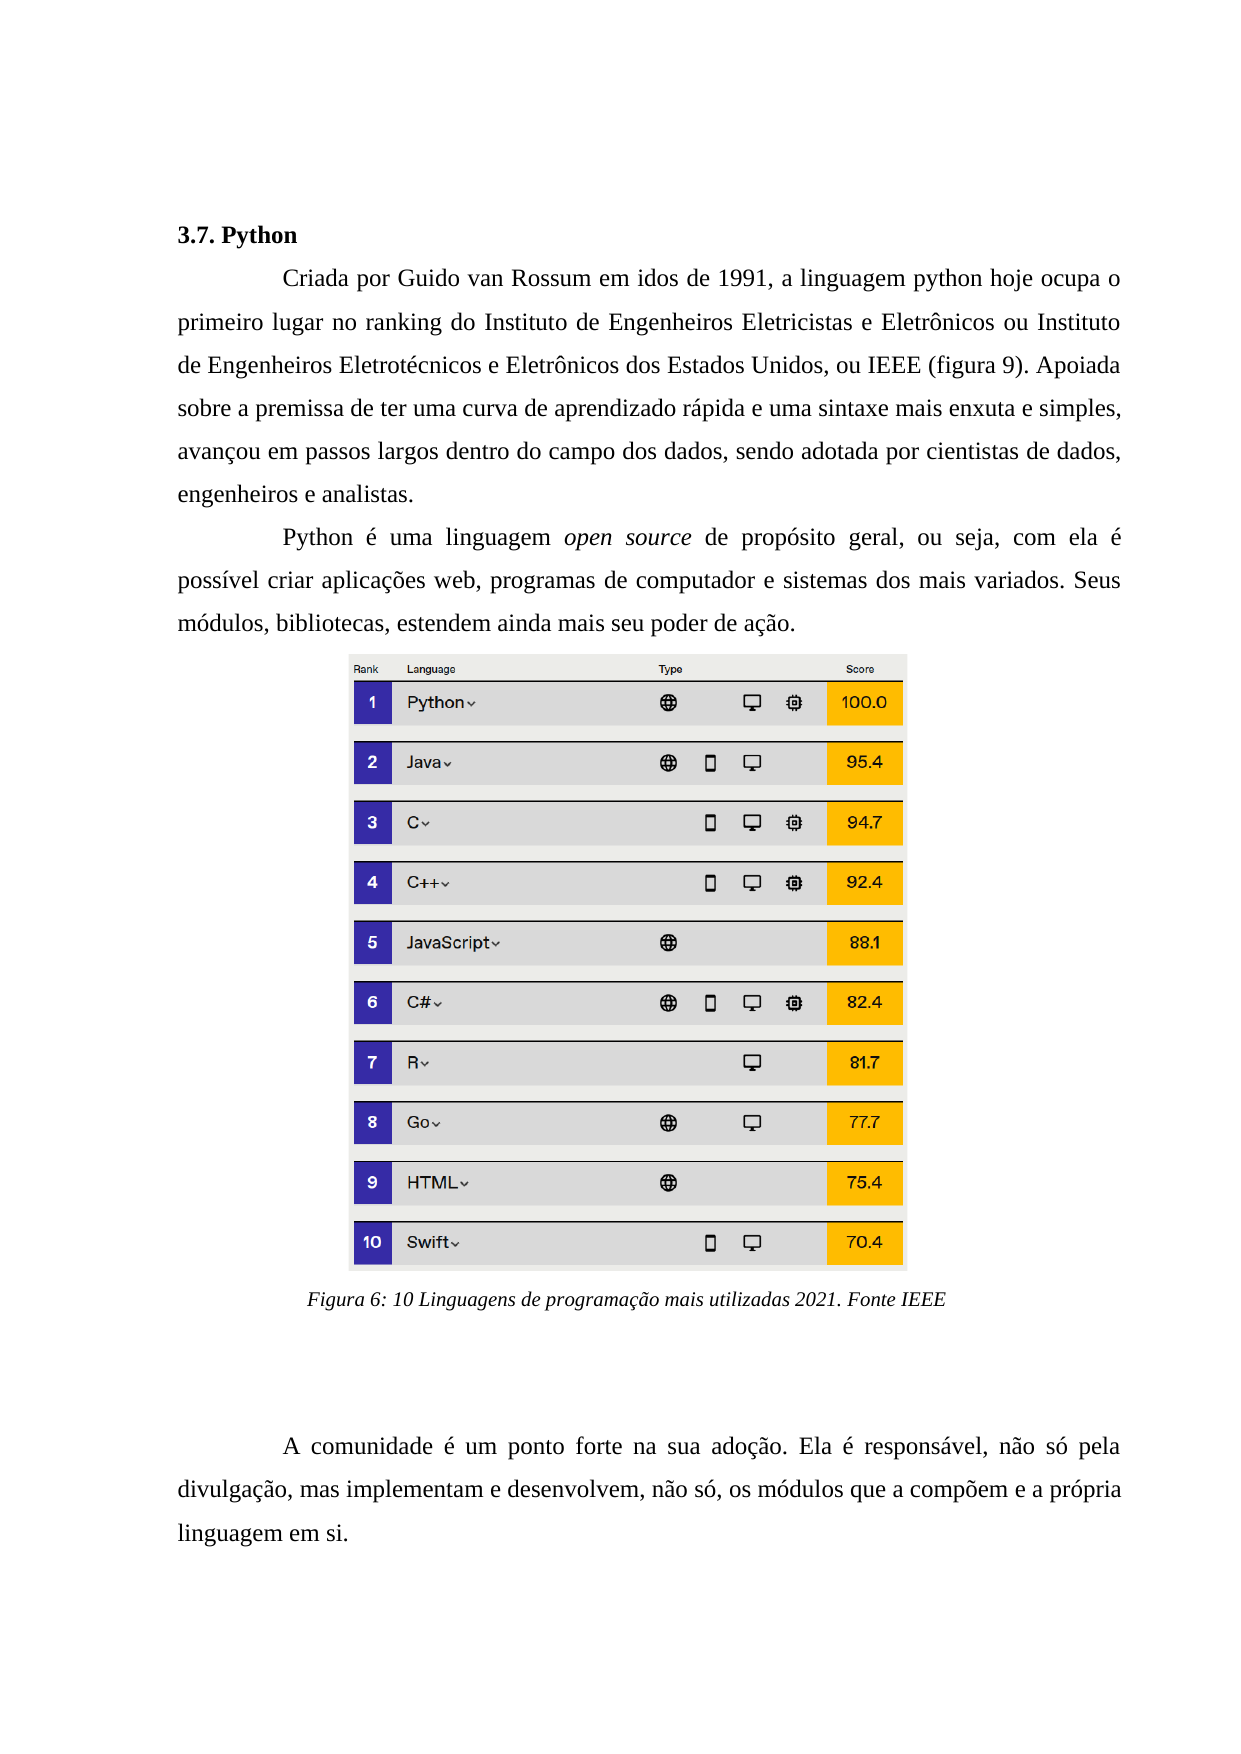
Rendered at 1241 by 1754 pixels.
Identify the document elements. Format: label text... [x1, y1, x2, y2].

text Python é uma linguagem open source de propósito geral, ou seja, com ela é possível criar aplicações web, programas de computador e sistemas dos mais variados. Seus módulos, bibliotecas, estendem ainda mais seu poder de ação. [177, 522, 1122, 637]
text Figura 6: 10 Linguagens de programação mais utilizadas 2021. Fonte IEEE [307, 667, 949, 1311]
picture [348, 654, 908, 1271]
text Criada por Guido van Rossum em idos de 1991, a linguagem python hoje ocupa o primeiro lugar no ranking do Instituto de Engenheiros Eletricistas e Eletrônicos ou Instituto de Engenheiros Eletrotécnicos e Eletrônicos dos Estados Unidos, ou IEEE (figura 9). Apoiada sobre a premissa de ter uma curva de aprendizado rápida e uma sintaxe mais enxuta e simples, avançou em passos largos dentro do campo dos dados, sendo adotada por cientistas de dados, engenheiros e analistas. [177, 263, 1122, 508]
subtitle 3.7. Python [177, 220, 1122, 249]
text A comunidade é um ponto forte na sua adoção. Ela é responsável, não só pela divulgação, mas implementam e desenvolvem, não só, os módulos que a compõem e a própria linguagem em si. [177, 652, 1122, 1546]
